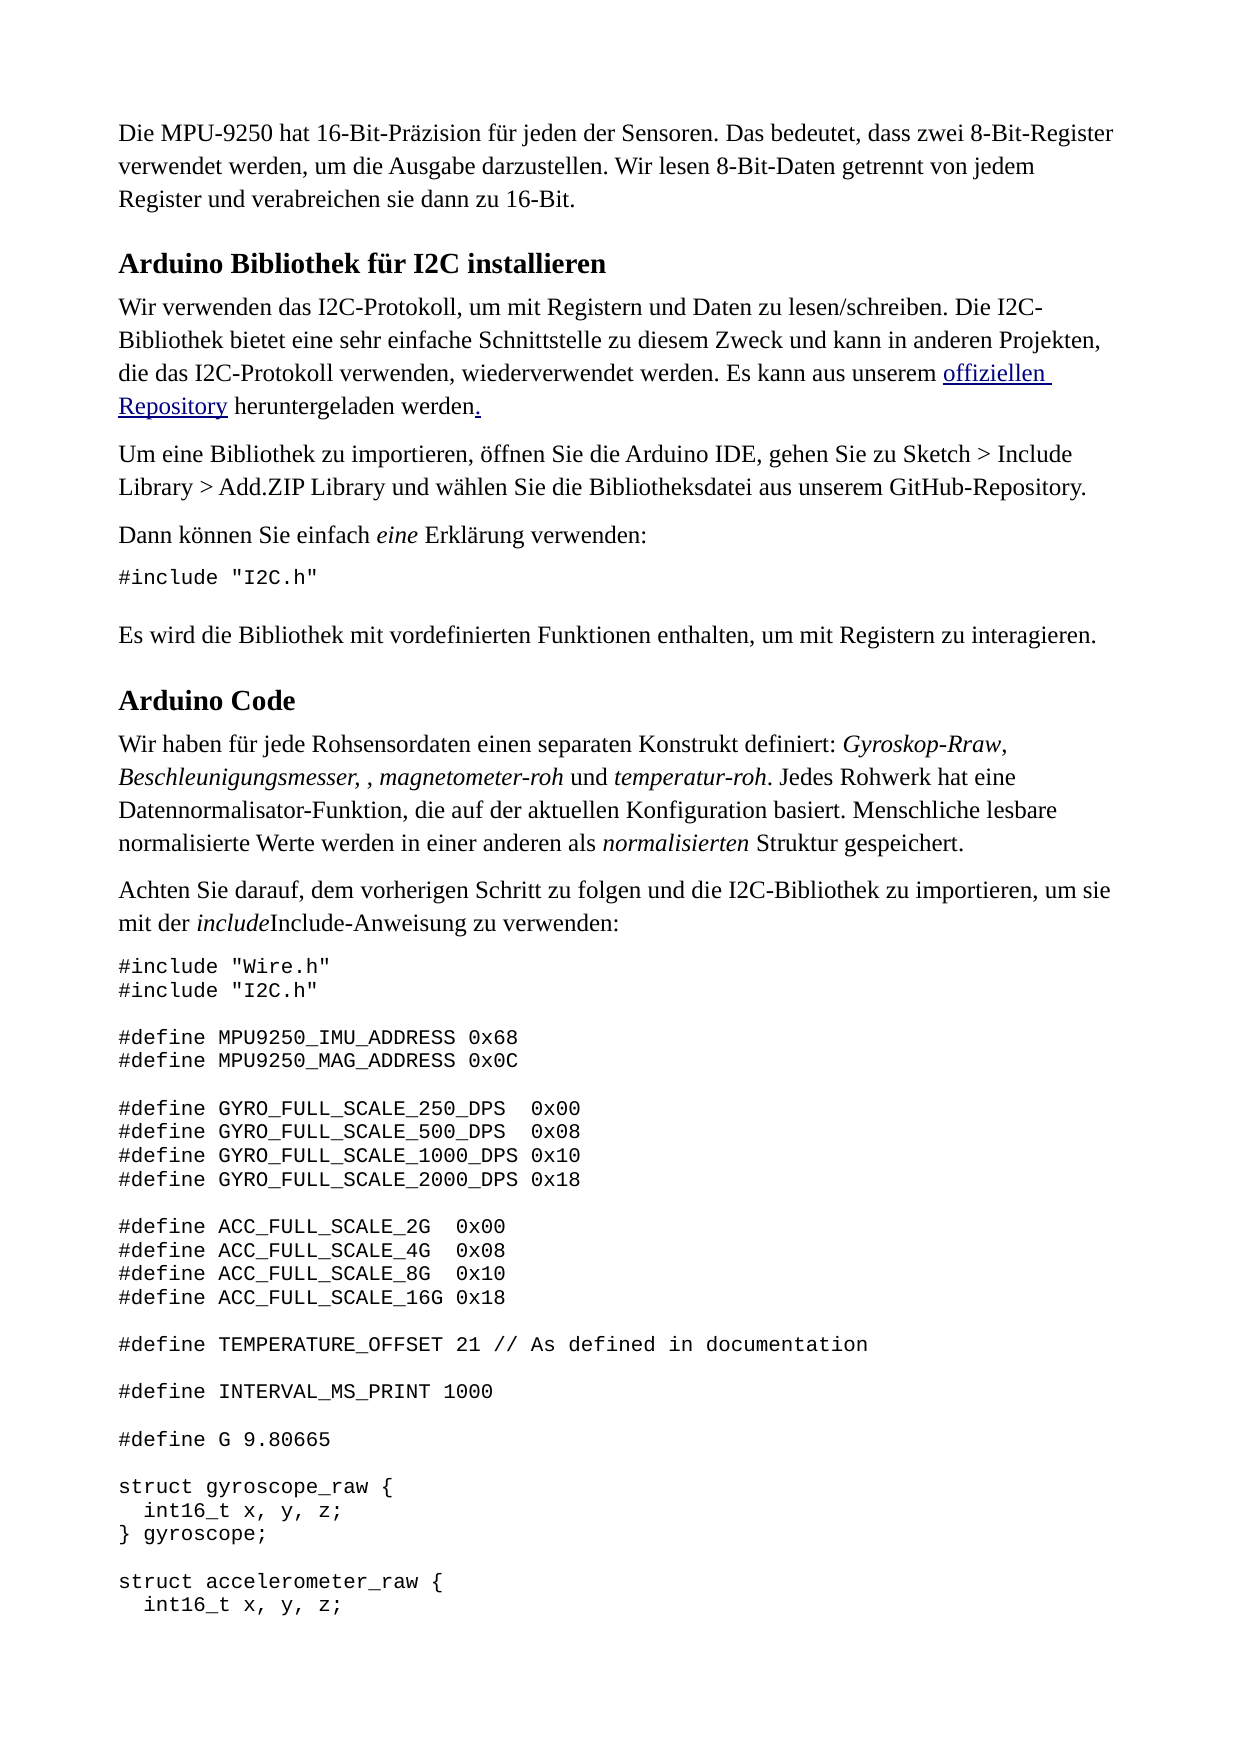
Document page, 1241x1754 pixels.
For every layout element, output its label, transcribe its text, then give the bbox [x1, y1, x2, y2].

text Achten Sie darauf, dem vorherigen Schritt zu folgen und die I2C-Bibliothek zu importieren, um sie mit der includeInclude-Anweisung zu verwenden: [118, 875, 1122, 937]
text Dann können Sie einfach eine Erklärung verwenden: [118, 520, 1122, 548]
text #define ACC_FULL_SCALE_16G 0x18 [118, 1287, 1122, 1311]
text #define TEMPERATURE_OFFSET 21 // As defined in documentation [118, 1334, 1122, 1358]
text #define MPU9250_MAG_ADDRESS 0x0C [118, 1051, 1122, 1074]
text Um eine Bibliothek zu importieren, öffnen Sie die Arduino IDE, gehen Sie zu Sketch > Include Library > Add.ZIP Library und wählen Sie die Bibliotheksdatei aus unserem GitHub-Repository. [118, 439, 1122, 501]
text Wir haben für jede Rohsensordaten einen separaten Konstrukt definiert: Gyroskop-Rraw, Beschleunigungsmesser, , magnetometer-roh und temperatur-roh. Jedes Rohwerk hat eine Datennormalisator-Funktion, die auf der aktuellen Konfiguration basiert. Menschliche lesbare normalisierte Werte werden in einer anderen als normalisierten Struktur gespeichert. [118, 729, 1122, 856]
text #define ACC_FULL_SCALE_2G 0x00 [118, 1216, 1122, 1240]
text #include "Wire.h" [118, 956, 1122, 979]
text Es wird die Bibliothek mit vordefinierten Funktionen enthalten, um mit Registern zu interagieren. [118, 620, 1122, 649]
text #define ACC_FULL_SCALE_4G 0x08 [118, 1240, 1122, 1263]
text Wir verwenden das I2C-Protokoll, um mit Registern und Daten zu lesen/schreiben. Die I2C-Bibliothek bietet eine sehr einfache Schnittstelle zu diesem Zweck und kann in anderen Projekten, die das I2C-Protokoll verwenden, wiederverwendet werden. Es kann aus unserem offiziellen Repository heruntergeladen werden. [118, 292, 1122, 420]
text #define GYRO_FULL_SCALE_1000_DPS 0x10 [118, 1145, 1122, 1169]
subtitle Arduino Bibliothek für I2C installieren [118, 246, 1122, 280]
text struct accelerometer_raw { [118, 1571, 1122, 1594]
text #define GYRO_FULL_SCALE_500_DPS 0x08 [118, 1121, 1122, 1145]
text } gyroscope; [118, 1523, 1122, 1547]
text int16_t x, y, z; [118, 1500, 1122, 1523]
text #include "I2C.h" [118, 979, 1122, 1003]
text #define GYRO_FULL_SCALE_250_DPS 0x00 [118, 1098, 1122, 1121]
subtitle Arduino Code [118, 683, 1122, 716]
text struct gyroscope_raw { [118, 1476, 1122, 1500]
text #include "I2C.h" [118, 567, 1122, 591]
text #define INTERVAL_MS_PRINT 1000 [118, 1382, 1122, 1405]
text #define GYRO_FULL_SCALE_2000_DPS 0x18 [118, 1169, 1122, 1192]
text Die MPU-9250 hat 16-Bit-Präzision für jeden der Sensoren. Das bedeutet, dass zwei 8-Bit-Register verwendet werden, um die Ausgabe darzustellen. Wir lesen 8-Bit-Daten getrennt von jedem Register und verabreichen sie dann zu 16-Bit. [118, 118, 1122, 213]
text int16_t x, y, z; [118, 1594, 1122, 1618]
text #define G 9.80665 [118, 1429, 1122, 1452]
text #define ACC_FULL_SCALE_8G 0x10 [118, 1263, 1122, 1287]
text #define MPU9250_IMU_ADDRESS 0x68 [118, 1027, 1122, 1051]
